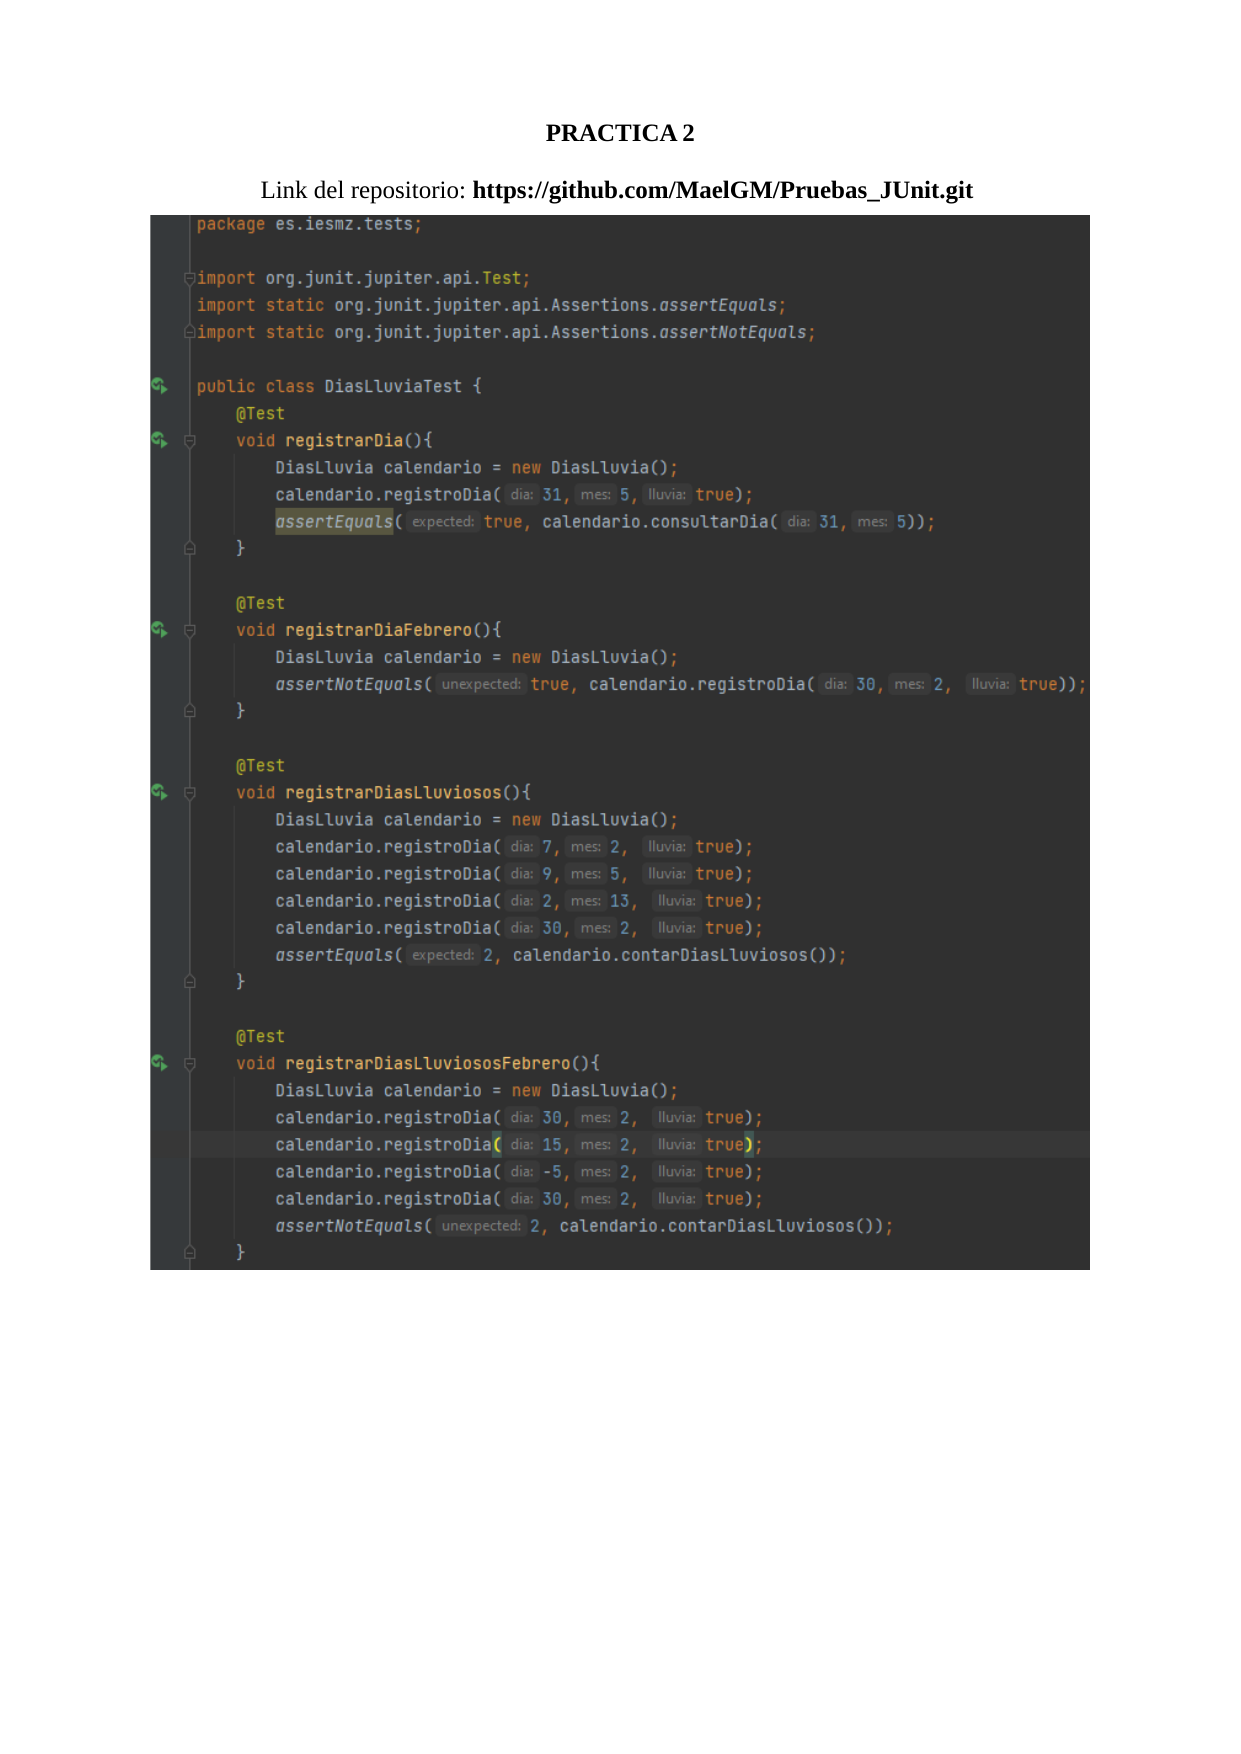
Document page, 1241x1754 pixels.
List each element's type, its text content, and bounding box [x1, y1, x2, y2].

text PRACTICA 2 [118, 118, 1122, 147]
text Link del repositorio: https://github.com/MaelGM/Pruebas_JUnit.git [118, 176, 1122, 204]
picture [150, 215, 1090, 1270]
